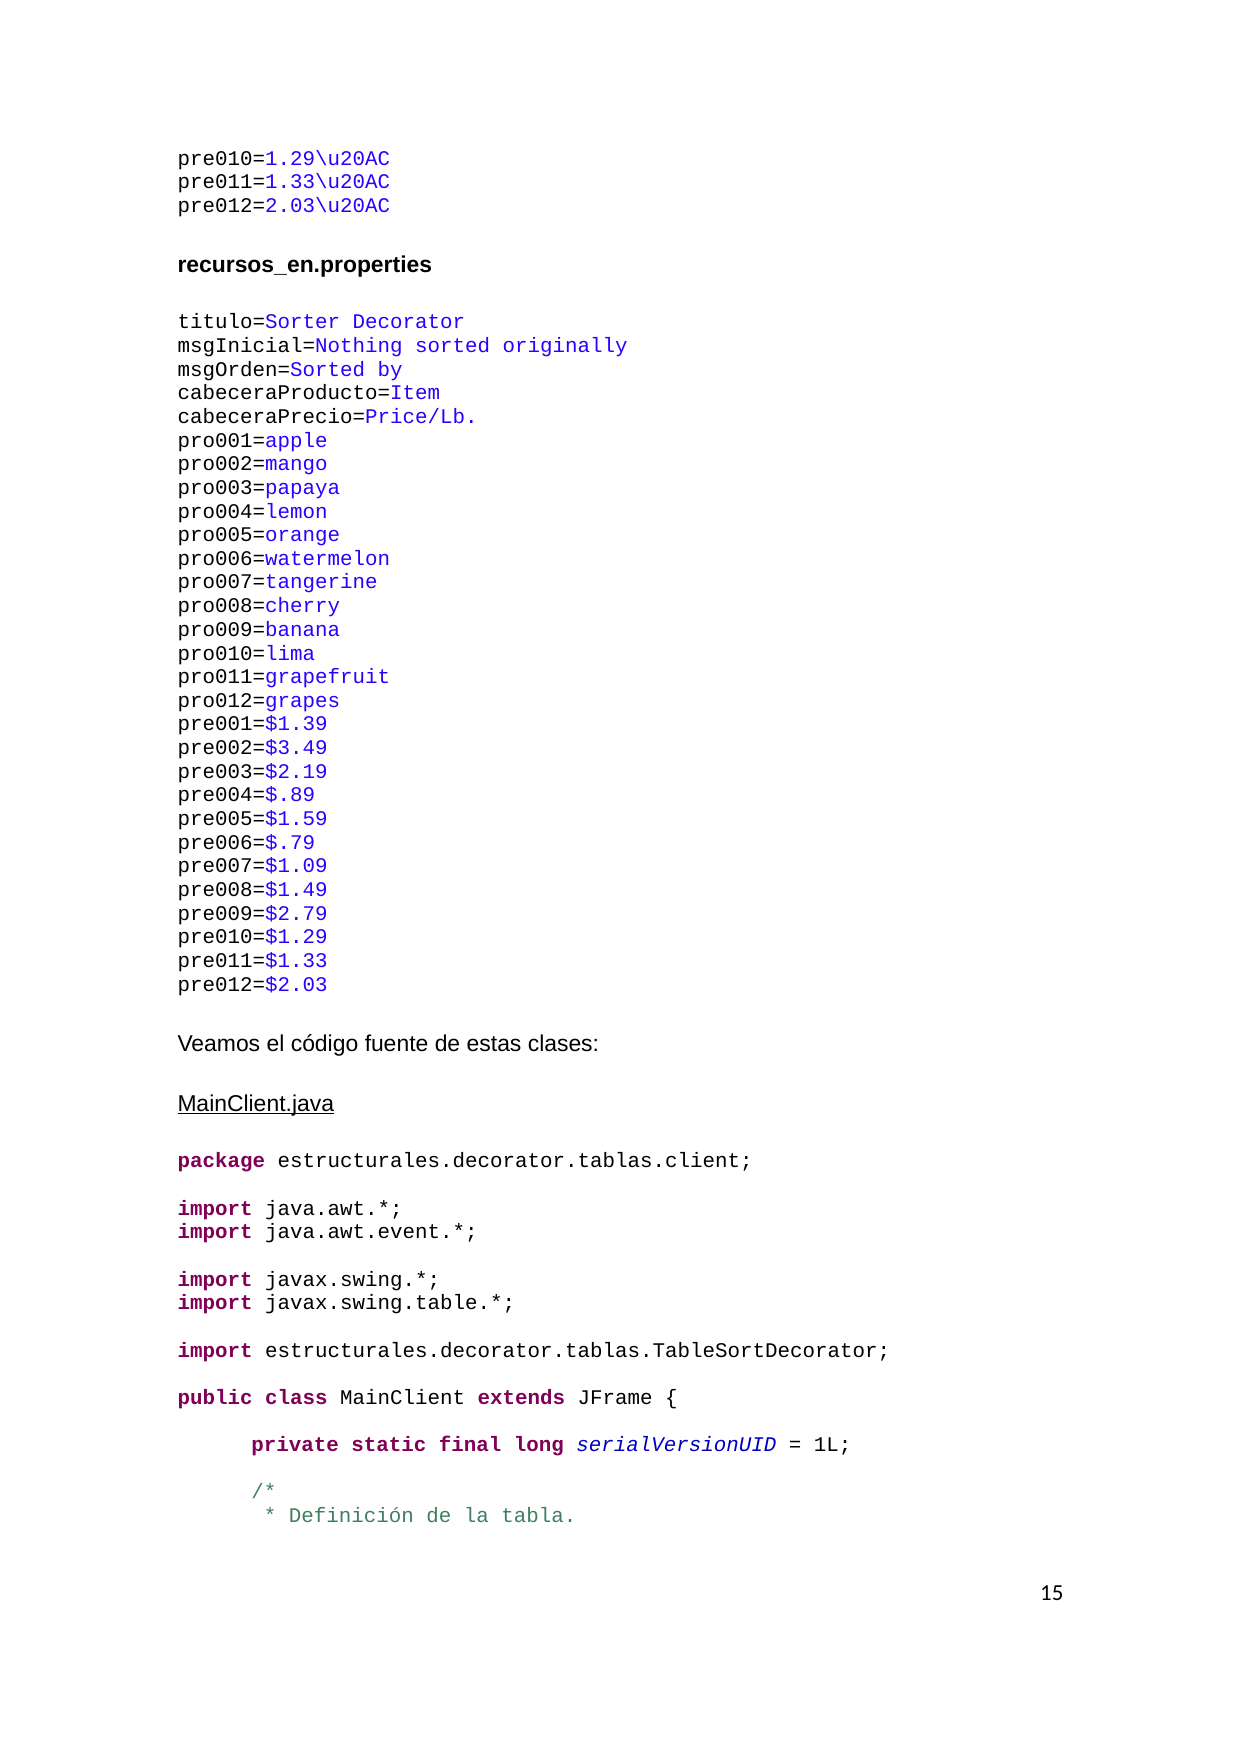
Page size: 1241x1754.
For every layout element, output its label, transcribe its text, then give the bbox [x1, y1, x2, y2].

text recursos_en.properties [177, 251, 1063, 277]
text /* [177, 1481, 1063, 1505]
text pre011=$1.33 [177, 950, 1063, 973]
text pro004=lemon [177, 501, 1063, 524]
text * Definición de la tabla. [177, 1505, 1063, 1529]
text pre007=$1.09 [177, 855, 1063, 879]
text pro003=papaya [177, 477, 1063, 501]
text pre008=$1.49 [177, 879, 1063, 903]
text pre012=2.03\u20AC [177, 195, 1063, 218]
text pro009=banana [177, 619, 1063, 642]
text pre004=$.89 [177, 784, 1063, 808]
text pre005=$1.59 [177, 808, 1063, 832]
text titulo=Sorter Decorator [177, 311, 1063, 335]
text pre010=1.29\u20AC [177, 148, 1063, 171]
text pro010=lima [177, 642, 1063, 666]
text pro002=mango [177, 453, 1063, 477]
text MainClient.java [177, 1090, 1063, 1116]
text pro007=tangerine [177, 572, 1063, 595]
text pre011=1.33\u20AC [177, 171, 1063, 195]
text pre003=$2.19 [177, 761, 1063, 784]
text pro012=grapes [177, 690, 1063, 713]
text import estructurales.decorator.tablas.TableSortDecorator; [177, 1339, 1063, 1363]
text pre006=$.79 [177, 832, 1063, 855]
text Veamos el código fuente de estas clases: [177, 1030, 1063, 1056]
text cabeceraProducto=Item [177, 382, 1063, 406]
text import javax.swing.table.*; [177, 1292, 1063, 1316]
text pre010=$1.29 [177, 926, 1063, 950]
text msgOrden=Sorted by [177, 359, 1063, 382]
text pro001=apple [177, 430, 1063, 453]
text import java.awt.event.*; [177, 1221, 1063, 1245]
text pre009=$2.79 [177, 903, 1063, 926]
text pro006=watermelon [177, 548, 1063, 572]
text import javax.swing.*; [177, 1269, 1063, 1292]
text import java.awt.*; [177, 1198, 1063, 1221]
text package estructurales.decorator.tablas.client; [177, 1150, 1063, 1174]
text msgInicial=Nothing sorted originally [177, 335, 1063, 359]
text pro008=cherry [177, 595, 1063, 619]
text pre012=$2.03 [177, 973, 1063, 997]
text public class MainClient extends JFrame { [177, 1387, 1063, 1411]
text pro011=grapefruit [177, 666, 1063, 690]
text private static final long serialVersionUID = 1L; [177, 1434, 1063, 1458]
text pro005=orange [177, 524, 1063, 548]
text cabeceraPrecio=Price/Lb. [177, 406, 1063, 430]
text pre001=$1.39 [177, 713, 1063, 737]
text pre002=$3.49 [177, 737, 1063, 761]
